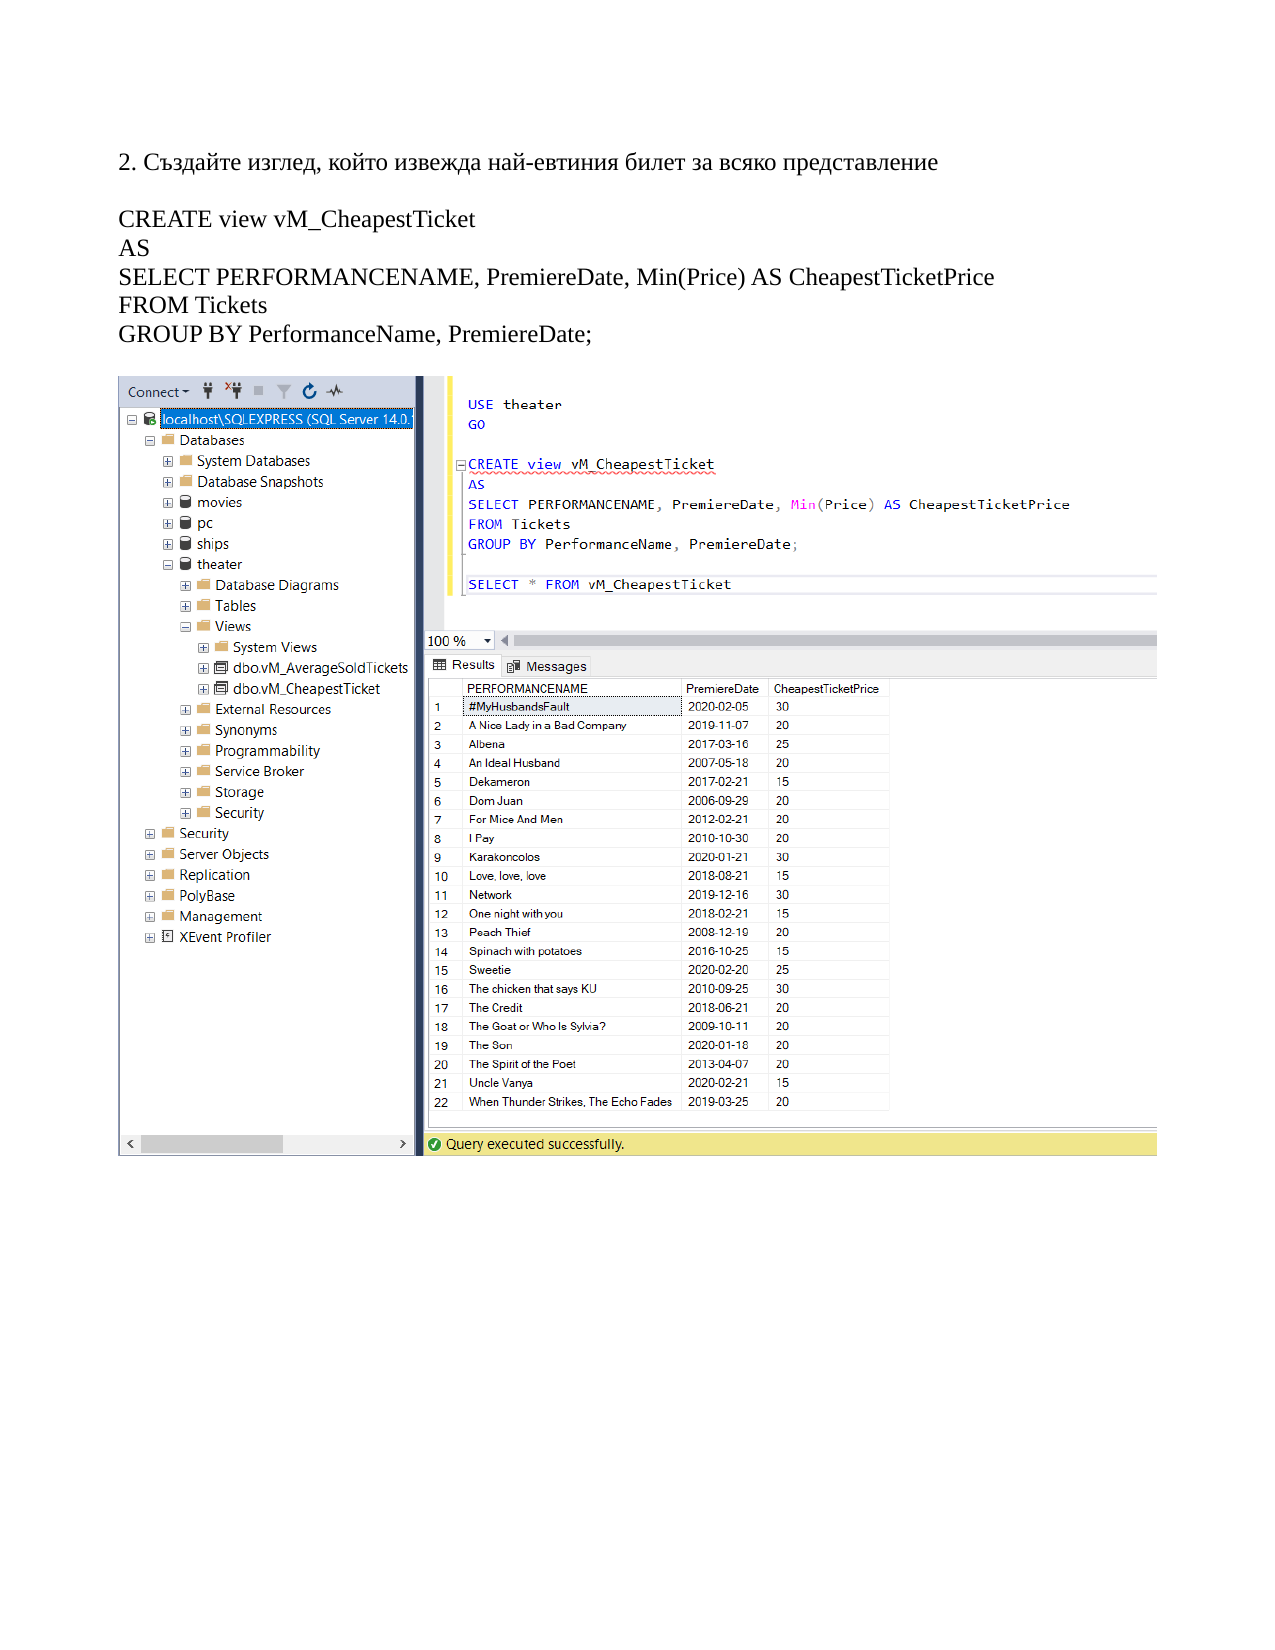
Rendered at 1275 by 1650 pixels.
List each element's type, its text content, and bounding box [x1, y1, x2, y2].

text GROUP BY PerformanceName, PremiereDate; [118, 319, 1157, 348]
text CREATE view vM_CheapestTicket [118, 204, 1157, 233]
text AS [118, 233, 1157, 262]
text FROM Tickets [118, 291, 1157, 319]
picture [118, 376, 1157, 1156]
text 2. Създайте изглед, който извежда най-евтиния билет за всяко представление [118, 147, 1157, 176]
text SELECT PERFORMANCENAME, PremiereDate, Min(Price) AS CheapestTicketPrice [118, 262, 1157, 291]
